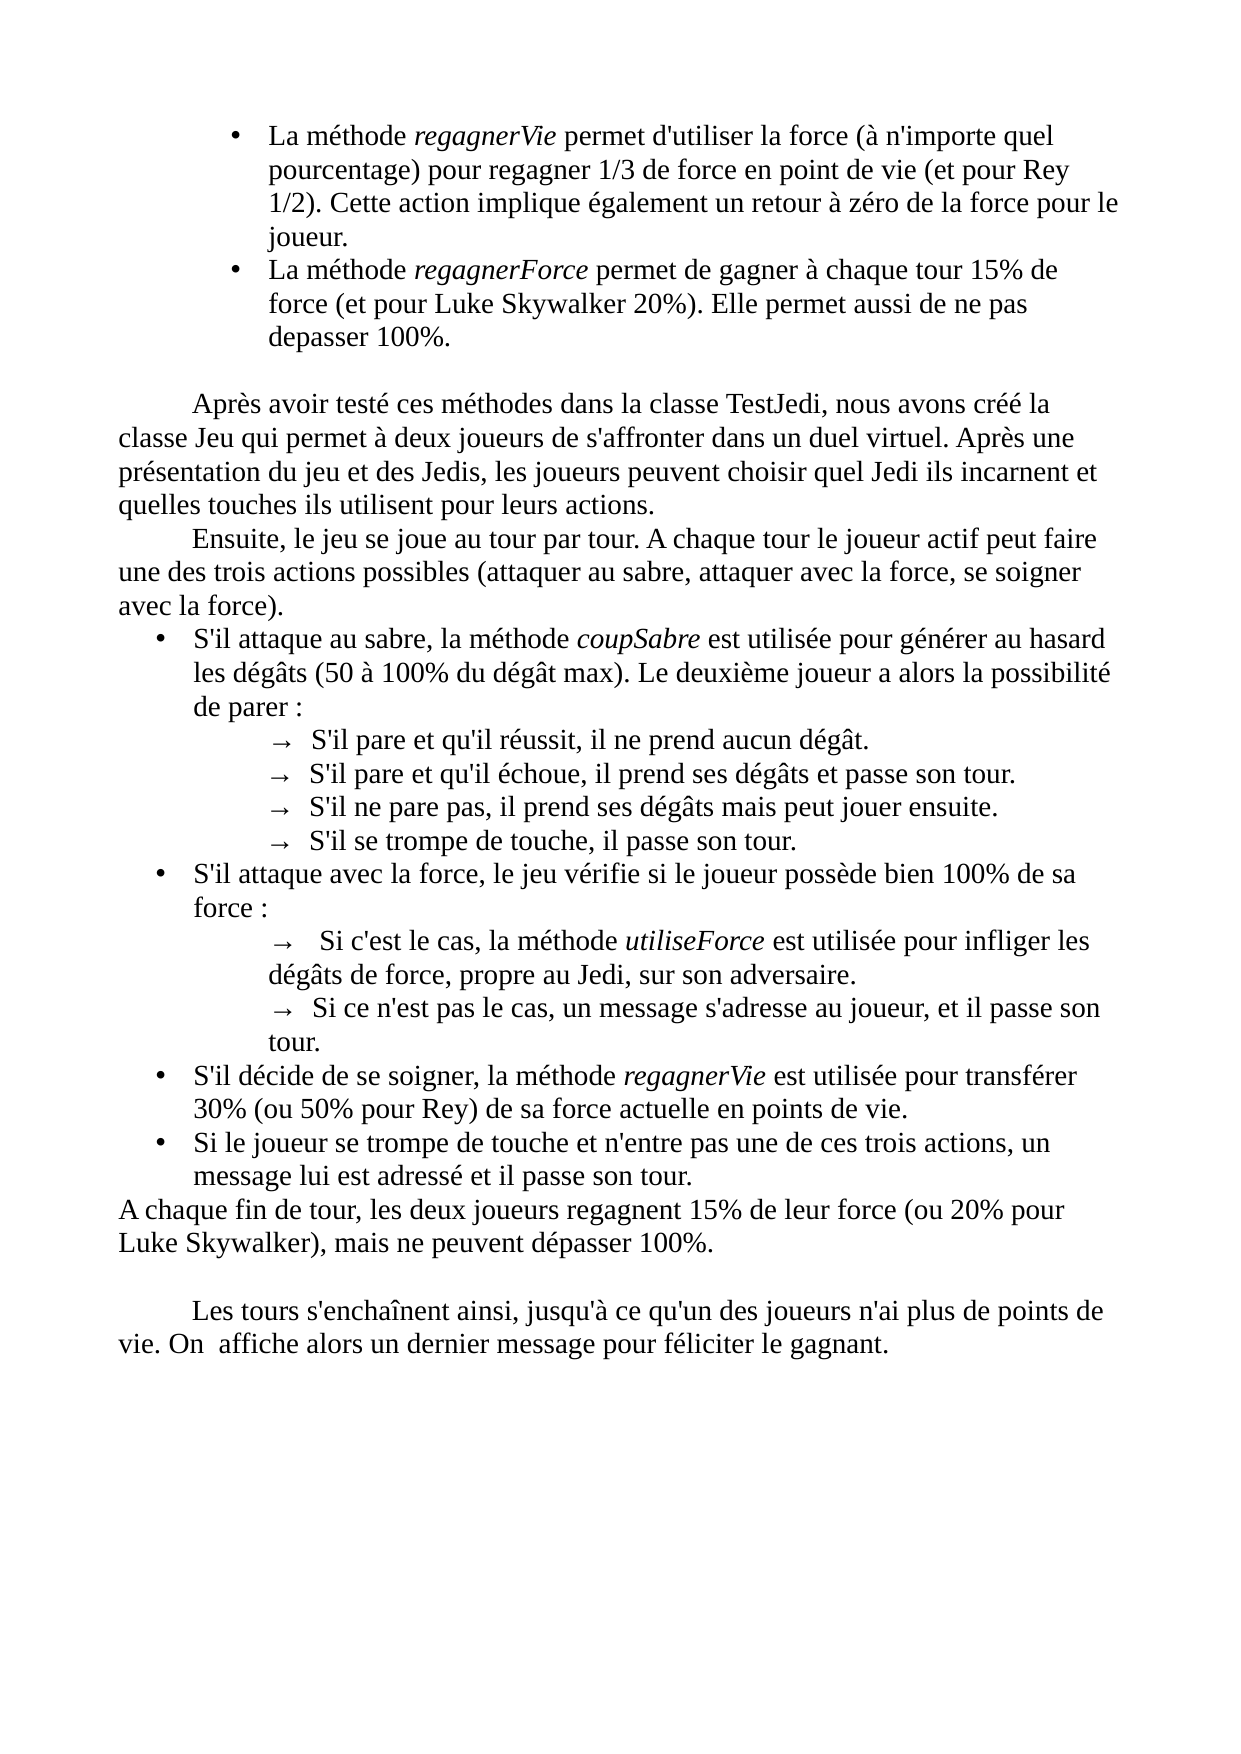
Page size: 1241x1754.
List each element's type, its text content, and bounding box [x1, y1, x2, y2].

text → S'il pare et qu'il échoue, il prend ses dégâts et passe son tour. [118, 756, 1122, 789]
text → S'il se trompe de touche, il passe son tour. [118, 823, 1122, 856]
list La méthode regagnerVie permet d'utiliser la force (à n'importe quel pourcentage) pour regagner 1/3 de force en point de vie (et pour Rey 1/2). Cette action implique également un retour à zéro de la force pour le joueur. [231, 118, 1122, 252]
list S'il attaque avec la force, le jeu vérifie si le joueur possède bien 100% de sa force : [156, 856, 1122, 923]
text Les tours s'enchaînent ainsi, jusqu'à ce qu'un des joueurs n'ai plus de points de vie. On affiche alors un dernier message pour féliciter le gagnant. [118, 1293, 1122, 1360]
list S'il attaque au sabre, la méthode coupSabre est utilisée pour générer au hasard les dégâts (50 à 100% du dégât max). Le deuxième joueur a alors la possibilité de parer : [156, 621, 1122, 722]
text → S'il ne pare pas, il prend ses dégâts mais peut jouer ensuite. [118, 789, 1122, 823]
list Si le joueur se trompe de touche et n'entre pas une de ces trois actions, un message lui est adressé et il passe son tour. [156, 1125, 1122, 1192]
list → Si ce n'est pas le cas, un message s'adresse au joueur, et il passe son tour. [231, 991, 1122, 1058]
list → Si c'est le cas, la méthode utiliseForce est utilisée pour infliger les dégâts de force, propre au Jedi, sur son adversaire. [231, 923, 1122, 991]
text Après avoir testé ces méthodes dans la classe TestJedi, nous avons créé la classe Jeu qui permet à deux joueurs de s'affronter dans un duel virtuel. Après une présentation du jeu et des Jedis, les joueurs peuvent choisir quel Jedi ils incarnent et quelles touches ils utilisent pour leurs actions. [118, 387, 1122, 521]
list → S'il pare et qu'il réussit, il ne prend aucun dégât. [229, 722, 1122, 756]
list S'il décide de se soigner, la méthode regagnerVie est utilisée pour transférer 30% (ou 50% pour Rey) de sa force actuelle en points de vie. [156, 1058, 1122, 1125]
text A chaque fin de tour, les deux joueurs regagnent 15% de leur force (ou 20% pour Luke Skywalker), mais ne peuvent dépasser 100%. [118, 1192, 1122, 1259]
list La méthode regagnerForce permet de gagner à chaque tour 15% de force (et pour Luke Skywalker 20%). Elle permet aussi de ne pas depasser 100%. [231, 252, 1122, 353]
text Ensuite, le jeu se joue au tour par tour. A chaque tour le joueur actif peut faire une des trois actions possibles (attaquer au sabre, attaquer avec la force, se soigner avec la force). [118, 521, 1122, 621]
